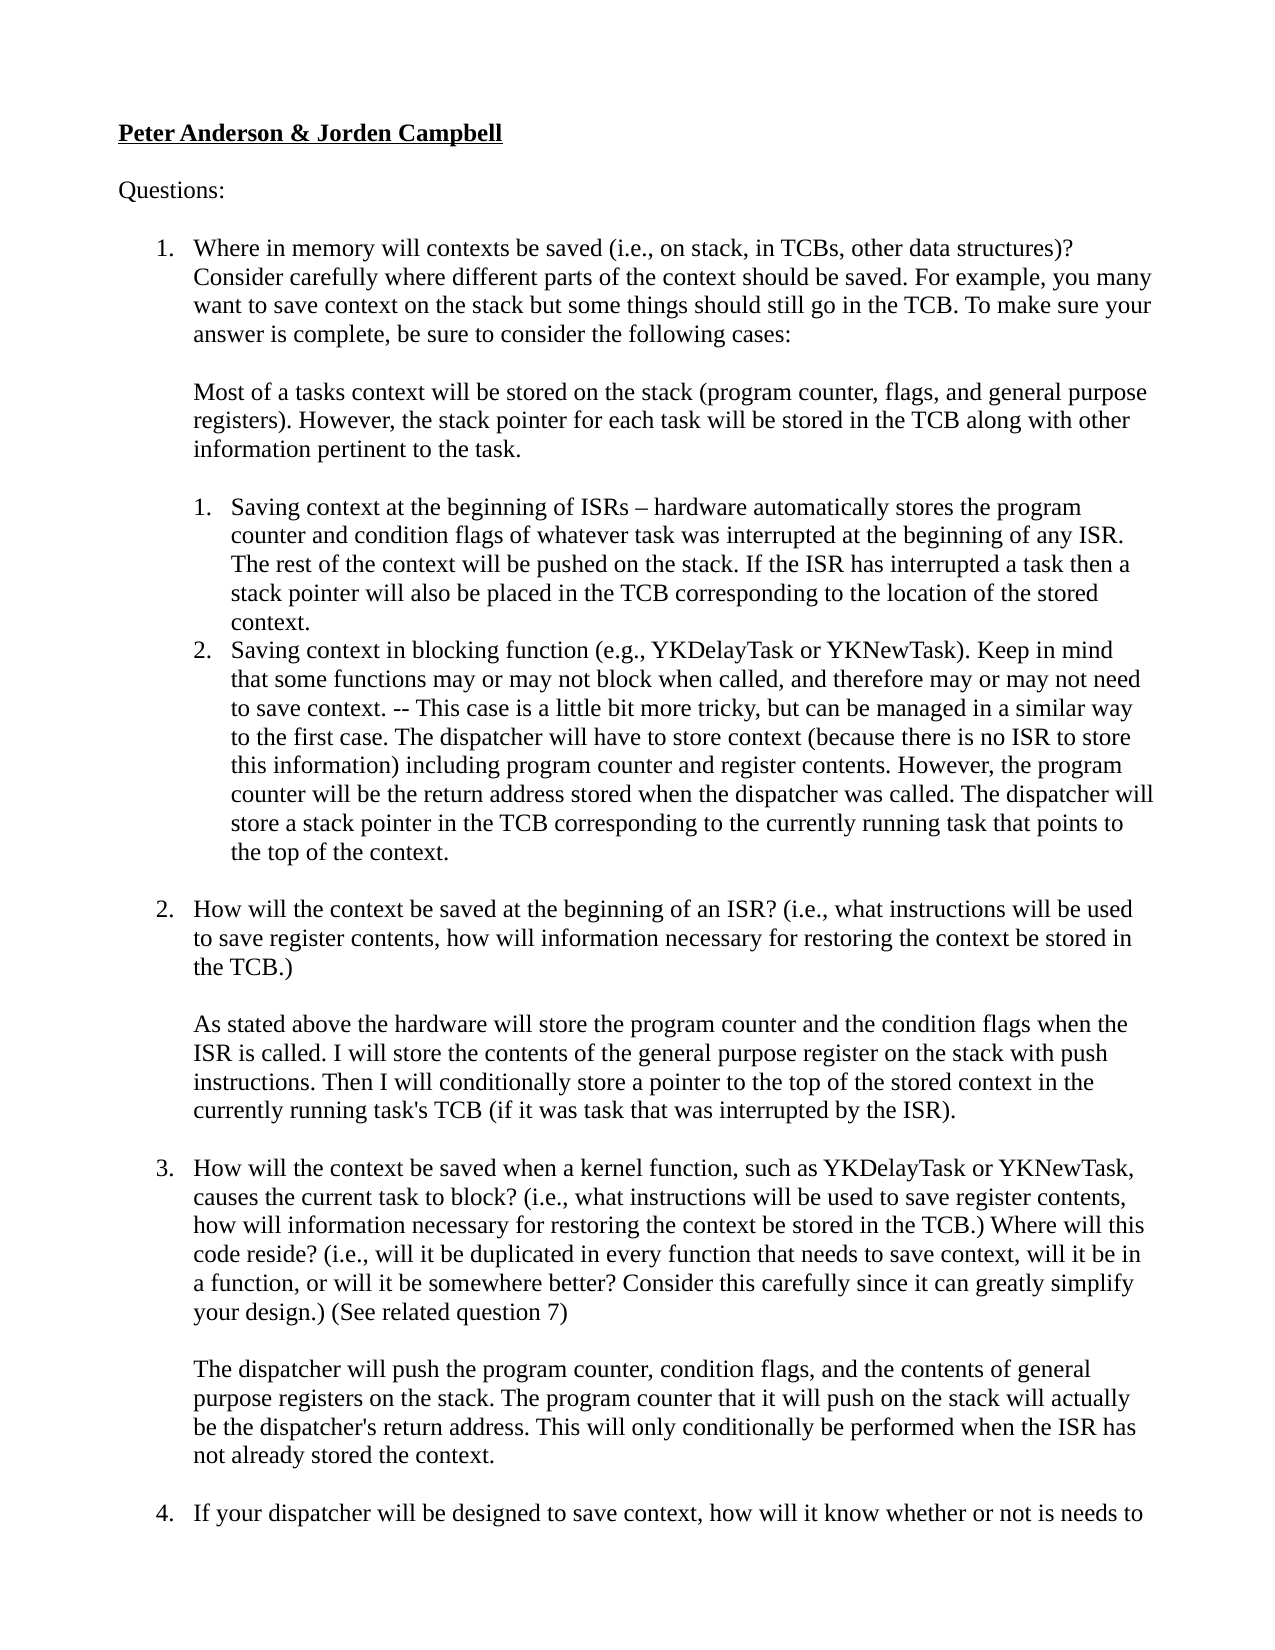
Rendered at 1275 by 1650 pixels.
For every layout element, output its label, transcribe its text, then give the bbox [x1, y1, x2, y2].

list Where in memory will contexts be saved (i.e., on stack, in TCBs, other data structures)? Consider carefully where different parts of the context should be saved. For example, you many want to save context on the stack but some things should still go in the TCB. To make sure your answer is complete, be sure to consider the following cases: [156, 233, 1157, 348]
list How will the context be saved at the beginning of an ISR? (i.e., what instructions will be used to save register contents, how will information necessary for restoring the context be stored in the TCB.) [156, 894, 1157, 981]
list How will the context be saved when a kernel function, such as YKDelayTask or YKNewTask, causes the current task to block? (i.e., what instructions will be used to save register contents, how will information necessary for restoring the context be stored in the TCB.) Where will this code reside? (i.e., will it be duplicated in every function that needs to save context, will it be in a function, or will it be somewhere better? Consider this carefully since it can greatly simplify your design.) (See related question 7) [156, 1153, 1157, 1326]
list Saving context in blocking function (e.g., YKDelayTask or YKNewTask). Keep in mind that some functions may or may not block when called, and therefore may or may not need to save context. -- This case is a little bit more tricky, but can be managed in a similar way to the first case. The dispatcher will have to store context (because there is no ISR to store this information) including program counter and register contents. However, the program counter will be the return address stored when the dispatcher was called. The dispatcher will store a stack pointer in the TCB corresponding to the currently running task that points to the top of the context. [193, 636, 1157, 866]
list As stated above the hardware will store the program counter and the condition flags when the ISR is called. I will store the contents of the general purpose register on the stack with push instructions. Then I will conditionally store a pointer to the top of the stored context in the currently running task's TCB (if it was task that was interrupted by the ISR). [156, 1009, 1157, 1124]
text Peter Anderson & Jorden Campbell [118, 118, 1157, 147]
text Questions: [118, 176, 1157, 204]
list If your dispatcher will be designed to save context, how will it know whether or not is needs to [156, 1498, 1157, 1527]
text Most of a tasks context will be stored on the stack (program counter, flags, and general purpose registers). However, the stack pointer for each task will be stored in the TCB along with other information pertinent to the task. [193, 377, 1157, 463]
list The dispatcher will push the program counter, condition flags, and the contents of general purpose registers on the stack. The program counter that it will push on the stack will actually be the dispatcher's return address. This will only conditionally be performed when the ISR has not already stored the context. [156, 1354, 1157, 1469]
list Saving context at the beginning of ISRs – hardware automatically stores the program counter and condition flags of whatever task was interrupted at the beginning of any ISR. The rest of the context will be pushed on the stack. If the ISR has interrupted a task then a stack pointer will also be placed in the TCB corresponding to the location of the stored context. [193, 492, 1157, 636]
